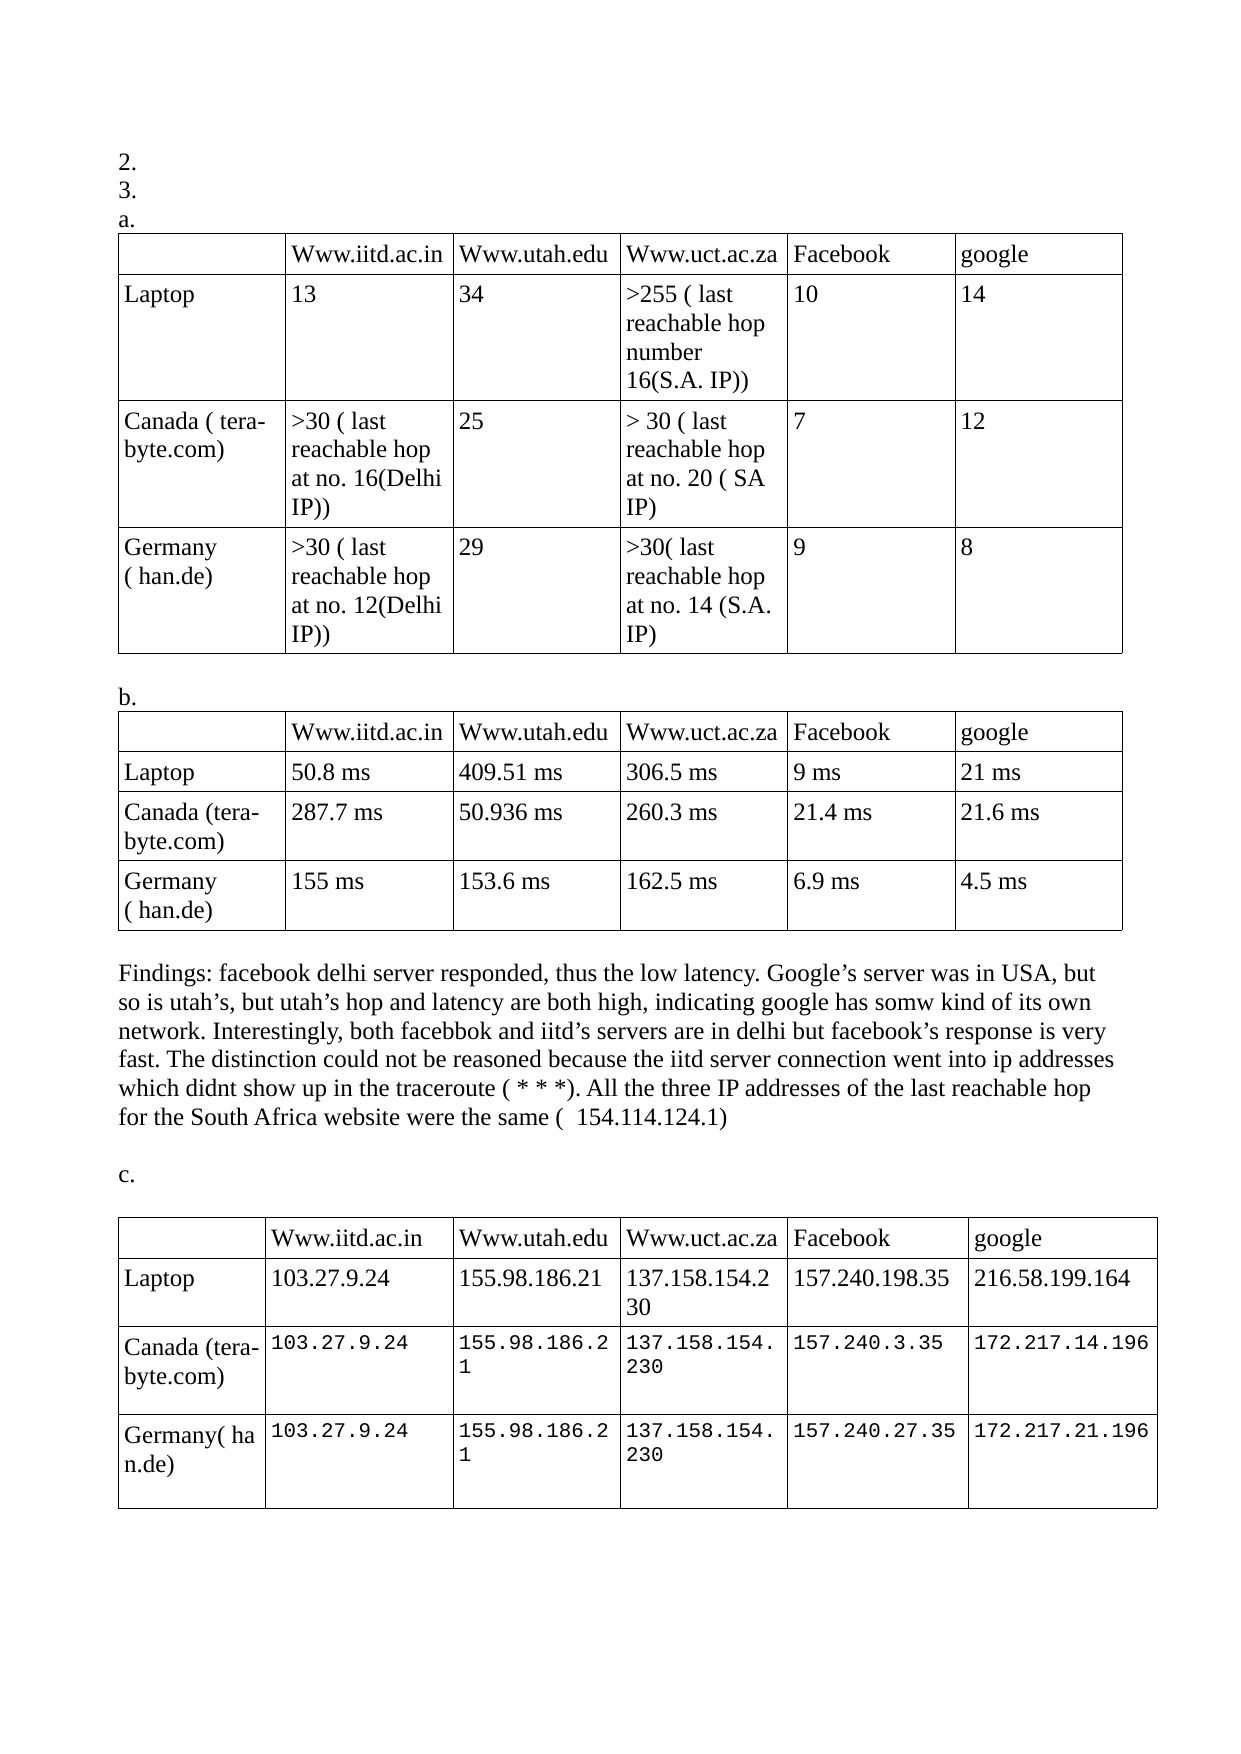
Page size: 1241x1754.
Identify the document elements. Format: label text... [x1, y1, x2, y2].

table_cell 8 [956, 528, 1122, 653]
table_header Www.iitd.ac.in [286, 712, 453, 751]
table_cell >30( last reachable hop at no. 14 (S.A. IP) [621, 528, 787, 653]
table_cell Germany ( han.de) [119, 861, 285, 929]
table_cell 172.217.21.196 [969, 1415, 1157, 1507]
table_header Www.uct.ac.za [621, 712, 787, 751]
table_cell >30 ( last reachable hop at no. 16(Delhi IP)) [286, 401, 453, 527]
table_cell Laptop [119, 1259, 265, 1326]
table_cell 172.217.14.196 [969, 1327, 1157, 1414]
table_cell 157.240.3.35 [788, 1327, 968, 1414]
table_cell 21.6 ms [956, 792, 1122, 860]
table_cell 50.936 ms [454, 792, 620, 860]
text c. [118, 1159, 1122, 1188]
table_cell 137.158.154.230 [621, 1415, 787, 1507]
table_cell 306.5 ms [621, 752, 787, 791]
table_cell >30 ( last reachable hop at no. 12(Delhi IP)) [286, 528, 453, 653]
text 2. [118, 147, 1122, 176]
table_header Facebook [788, 1218, 968, 1257]
table_header google [956, 234, 1122, 273]
table_cell 103.27.9.24 [266, 1327, 453, 1414]
text Findings: facebook delhi server responded, thus the low latency. Google’s server was in USA, but so is utah’s, but utah’s hop and latency are both high, indicating google has somw kind of its own network. Interestingly, both facebbok and iitd’s servers are in delhi but facebook’s response is very fast. The distinction could not be reasoned because the iitd server connection went into ip addresses which didnt show up in the traceroute ( * * *). All the three IP addresses of the last reachable hop for the South Africa website were the same ( 154.114.124.1) [118, 958, 1122, 1131]
table_cell 137.158.154.230 [621, 1259, 787, 1326]
table_cell 9 ms [788, 752, 955, 791]
table_cell 9 [788, 528, 955, 653]
table_cell Canada (tera- byte.com) [119, 1327, 265, 1414]
table_cell 155.98.186.21 [454, 1415, 620, 1507]
table_cell 13 [286, 275, 453, 400]
table_cell 260.3 ms [621, 792, 787, 860]
table_header [119, 712, 285, 751]
table_header Facebook [788, 234, 955, 273]
table_cell 216.58.199.164 [969, 1259, 1157, 1326]
table_cell 4.5 ms [956, 861, 1122, 929]
table_cell 157.240.198.35 [788, 1259, 968, 1326]
table_cell 103.27.9.24 [266, 1415, 453, 1507]
table_header Www.utah.edu [454, 712, 620, 751]
table_cell 7 [788, 401, 955, 527]
table_cell 409.51 ms [454, 752, 620, 791]
table_header Www.iitd.ac.in [286, 234, 453, 273]
table_cell 157.240.27.35 [788, 1415, 968, 1507]
table_cell 10 [788, 275, 955, 400]
table_cell > 30 ( last reachable hop at no. 20 ( SA IP) [621, 401, 787, 527]
table_header Facebook [788, 712, 955, 751]
table_cell 50.8 ms [286, 752, 453, 791]
table_header Www.utah.edu [454, 234, 620, 273]
table_cell 12 [956, 401, 1122, 527]
table_cell 34 [454, 275, 620, 400]
table_cell Germany ( han.de) [119, 528, 285, 653]
table_cell 155 ms [286, 861, 453, 929]
table_cell 21 ms [956, 752, 1122, 791]
table_cell 137.158.154.230 [621, 1327, 787, 1414]
table_cell 6.9 ms [788, 861, 955, 929]
table_cell 155.98.186.21 [454, 1259, 620, 1326]
table_header Www.uct.ac.za [621, 1218, 787, 1257]
text b. [118, 682, 1122, 711]
table_cell 155.98.186.21 [454, 1327, 620, 1414]
table_cell Canada ( tera-byte.com) [119, 401, 285, 527]
table_cell 29 [454, 528, 620, 653]
table_header Www.utah.edu [454, 1218, 620, 1257]
table_cell 287.7 ms [286, 792, 453, 860]
table_header [119, 234, 285, 273]
table_cell 162.5 ms [621, 861, 787, 929]
text a. [118, 204, 1122, 233]
table_header Www.iitd.ac.in [266, 1218, 453, 1257]
table_cell 153.6 ms [454, 861, 620, 929]
table_header google [969, 1218, 1157, 1257]
table_cell Laptop [119, 752, 285, 791]
table_cell 103.27.9.24 [266, 1259, 453, 1326]
table_header [119, 1218, 265, 1257]
table_cell 21.4 ms [788, 792, 955, 860]
table_cell Canada (tera- byte.com) [119, 792, 285, 860]
table_cell Germany( han.de) [119, 1415, 265, 1507]
table_cell Laptop [119, 275, 285, 400]
table_header Www.uct.ac.za [621, 234, 787, 273]
table_header google [956, 712, 1122, 751]
text 3. [118, 176, 1122, 204]
table_cell 14 [956, 275, 1122, 400]
table_cell 25 [454, 401, 620, 527]
table_cell >255 ( last reachable hop number 16(S.A. IP)) [621, 275, 787, 400]
